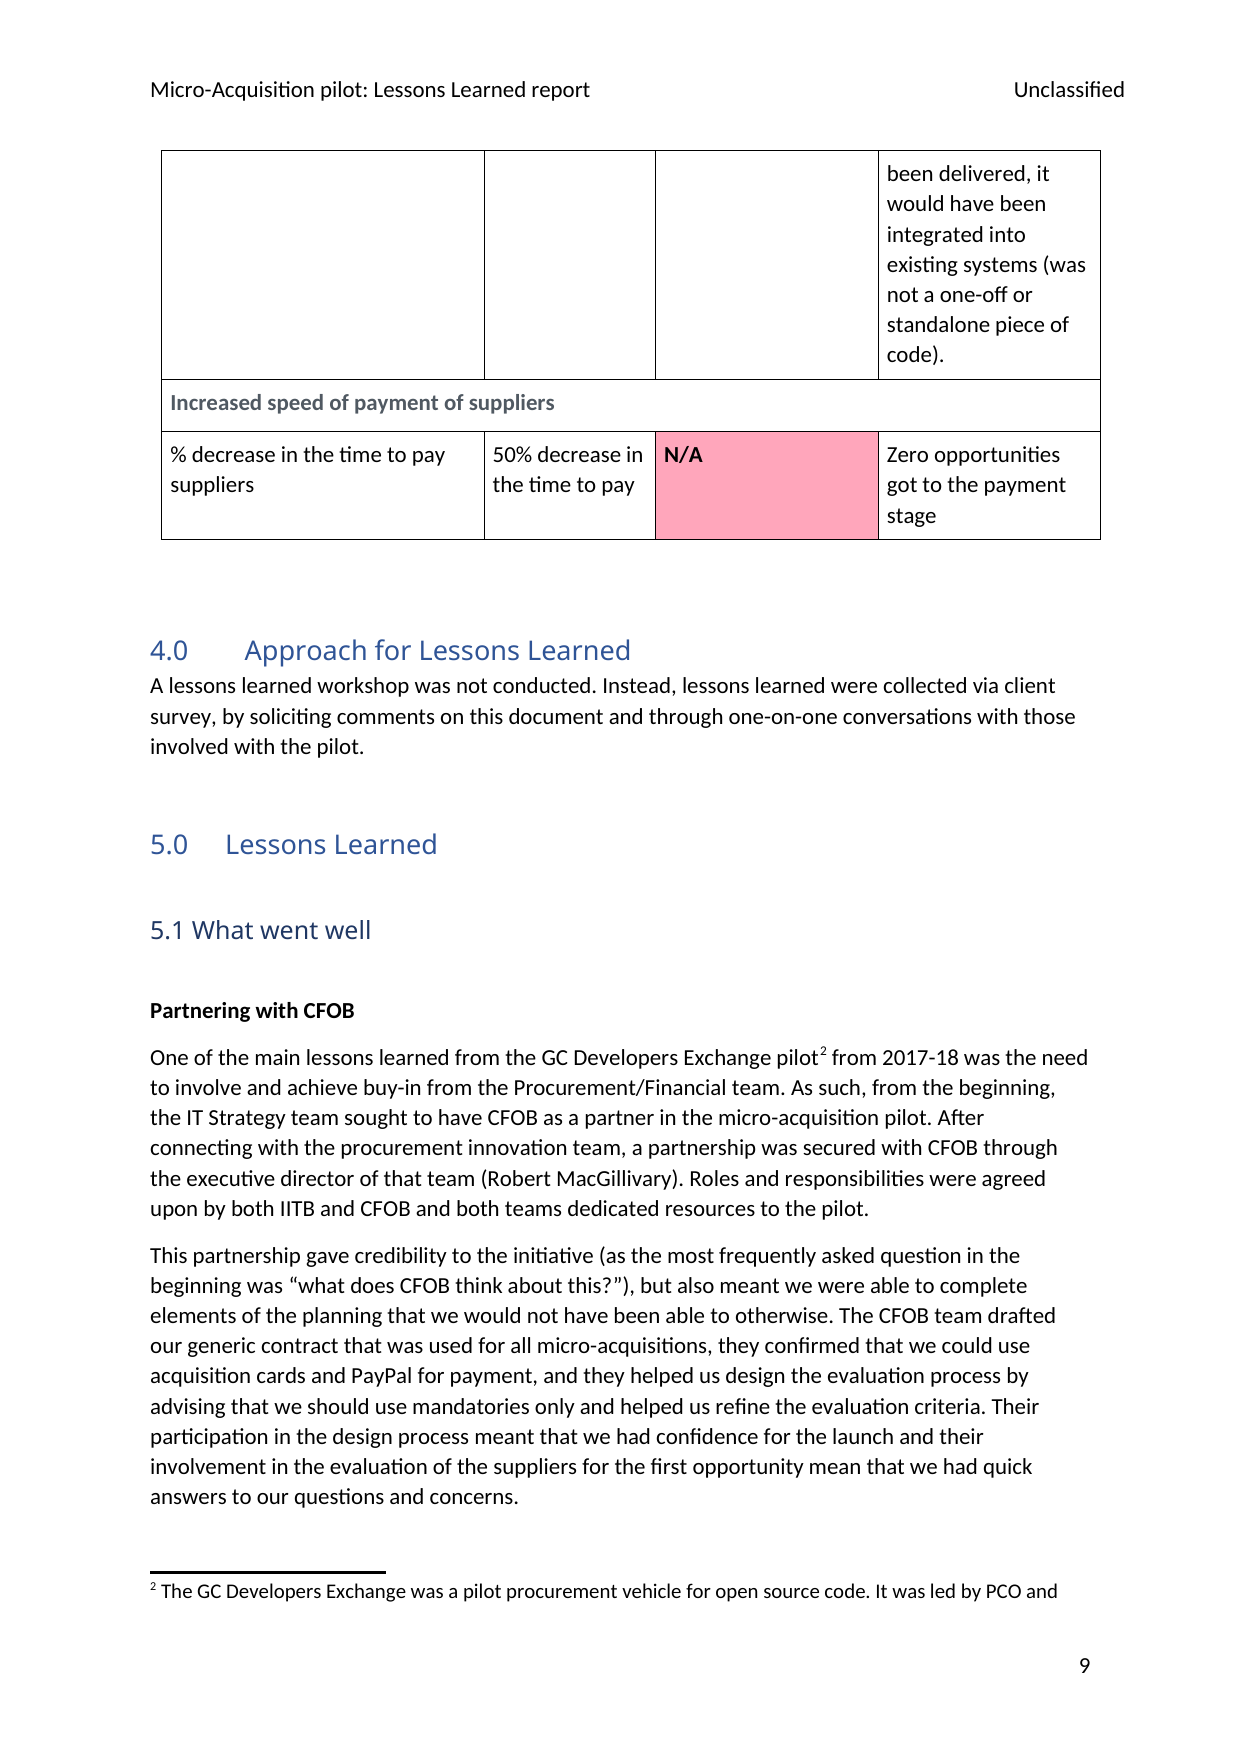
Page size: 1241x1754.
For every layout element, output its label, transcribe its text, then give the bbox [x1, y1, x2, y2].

table_cell Zero opportunities got to the payment stage [879, 432, 1100, 539]
table_cell been delivered, it would have been integrated into existing systems (was not a one-off or standalone piece of code). [879, 151, 1100, 379]
text Partnering with CFOB [150, 996, 1090, 1024]
table_cell [656, 151, 878, 379]
subtitle 5.0 Lessons Learned [150, 826, 1090, 863]
text A lessons learned workshop was not conducted. Instead, lessons learned were collected via client survey, by soliciting comments on this document and through one-on-one conversations with those involved with the pilot. [150, 672, 1090, 760]
table_cell Increased speed of payment of suppliers [162, 380, 1100, 431]
text This partnership gave credibility to the initiative (as the most frequently asked question in the beginning was “what does CFOB think about this?”), but also meant we were able to complete elements of the planning that we would not have been able to otherwise. The CFOB team drafted our generic contract that was used for all micro-acquisitions, they confirmed that we could use acquisition cards and PayPal for payment, and they helped us design the evaluation process by advising that we should use mandatories only and helped us refine the evaluation criteria. Their participation in the design process meant that we had confidence for the launch and their involvement in the evaluation of the suppliers for the first opportunity mean that we had quick answers to our questions and concerns. [150, 1241, 1090, 1511]
table_cell [485, 151, 655, 379]
text The GC Developers Exchange was a pilot procurement vehicle for open source code. It was led by PCO and [150, 1578, 1090, 1604]
table_cell [162, 151, 484, 379]
subtitle 5.1 What went well [150, 912, 1090, 946]
text One of the main lessons learned from the GC Developers Exchange pilot from 2017-18 was the need to involve and achieve buy-in from the Procurement/Financial team. As such, from the beginning, the IT Strategy team sought to have CFOB as a partner in the micro-acquisition pilot. After connecting with the procurement innovation team, a partnership was secured with CFOB through the executive director of that team (Robert MacGillivary). Roles and responsibilities were agreed upon by both IITB and CFOB and both teams dedicated resources to the pilot. [150, 1043, 1090, 1222]
table_cell N/A [656, 432, 878, 539]
table_cell 50% decrease in the time to pay [485, 432, 655, 539]
table_cell % decrease in the time to pay suppliers [162, 432, 484, 539]
subtitle 4.0 Approach for Lessons Learned [150, 632, 1090, 669]
